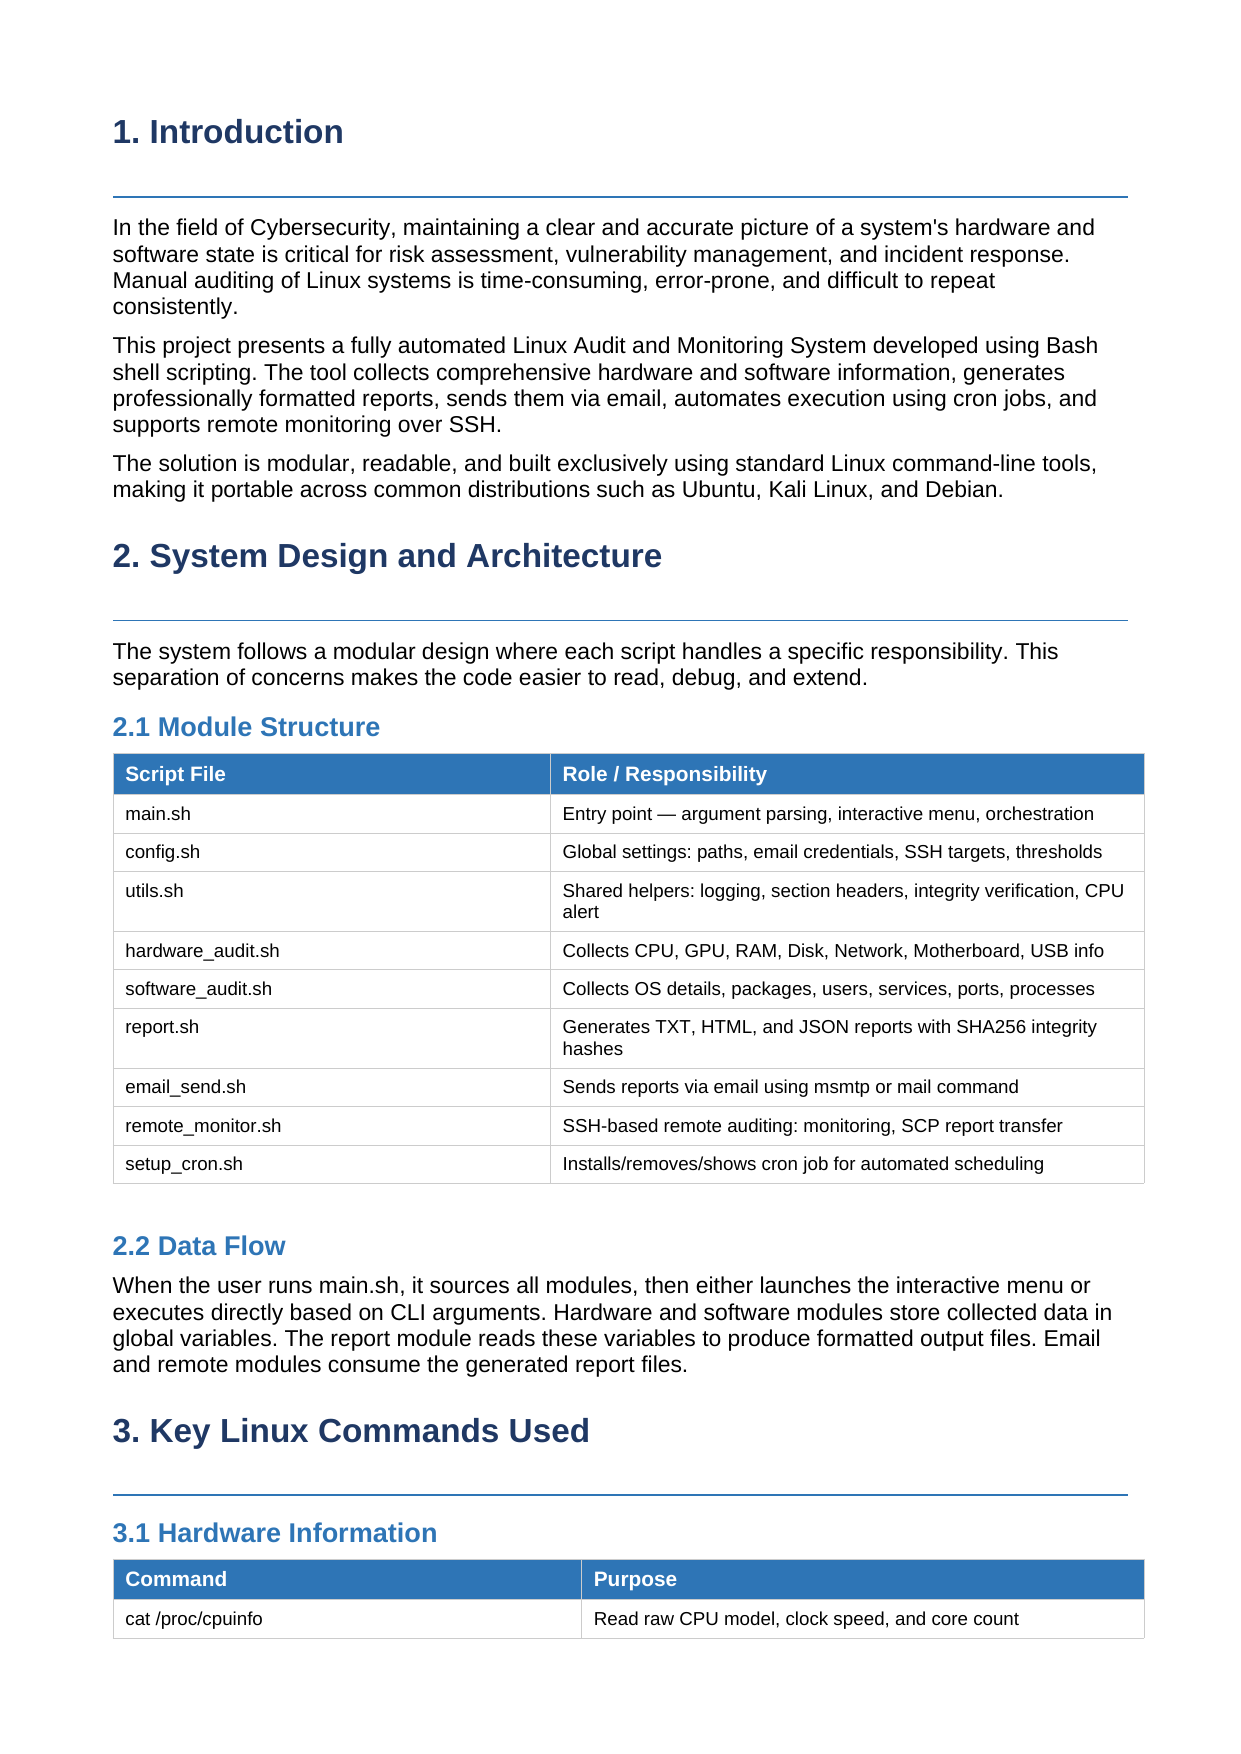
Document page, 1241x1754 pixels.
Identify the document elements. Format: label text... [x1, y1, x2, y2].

table_cell remote_monitor.sh [114, 1107, 550, 1144]
table_header Script File [114, 754, 550, 794]
table_cell config.sh [114, 834, 550, 871]
table_cell Shared helpers: logging, section headers, integrity verification, CPU alert [551, 872, 1144, 931]
table_cell Collects OS details, packages, users, services, ports, processes [551, 970, 1144, 1008]
table_cell SSH-based remote auditing: monitoring, SCP report transfer [551, 1107, 1144, 1144]
table_cell software_audit.sh [114, 970, 550, 1008]
table_cell Installs/removes/shows cron job for automated scheduling [551, 1146, 1144, 1183]
table_cell setup_cron.sh [114, 1146, 550, 1183]
table_cell email_send.sh [114, 1069, 550, 1106]
table_header Role / Responsibility [551, 754, 1144, 794]
text When the user runs main.sh, it sources all modules, then either launches the interactive menu or executes directly based on CLI arguments. Hardware and software modules store collected data in global variables. The report module reads these variables to produce formatted output files. Email and remote modules consume the generated report files. [112, 1272, 1128, 1377]
text In the field of Cybersecurity, maintaining a clear and accurate picture of a system's hardware and software state is critical for risk assessment, vulnerability management, and incident response. Manual auditing of Linux systems is time-consuming, error-prone, and difficult to repeat consistently. [112, 214, 1128, 320]
table_cell Sends reports via email using msmtp or mail command [551, 1069, 1144, 1106]
subtitle 3.1 Hardware Information [112, 1517, 1128, 1548]
table_cell cat /proc/cpuinfo [114, 1600, 581, 1638]
table_cell report.sh [114, 1009, 550, 1068]
subtitle 3. Key Linux Commands Used [112, 1411, 1128, 1449]
table_cell Entry point — argument parsing, interactive menu, orchestration [551, 795, 1144, 832]
text The solution is modular, readable, and built exclusively using standard Linux command-line tools, making it portable across common distributions such as Ubuntu, Kali Linux, and Debian. [112, 450, 1128, 503]
table_cell Collects CPU, GPU, RAM, Disk, Network, Motherboard, USB info [551, 932, 1144, 969]
table_header Command [114, 1560, 581, 1599]
text This project presents a fully automated Linux Audit and Monitoring System developed using Bash shell scripting. The tool collects comprehensive hardware and software information, generates professionally formatted reports, sends them via email, automates execution using cron jobs, and supports remote monitoring over SSH. [112, 332, 1128, 438]
subtitle 2.1 Module Structure [112, 711, 1128, 743]
table_cell hardware_audit.sh [114, 932, 550, 969]
subtitle 1. Introduction [112, 112, 1128, 151]
text The system follows a modular design where each script handles a specific responsibility. This separation of concerns makes the code easier to read, debug, and extend. [112, 638, 1128, 691]
subtitle 2.2 Data Flow [112, 1230, 1128, 1262]
table_cell Global settings: paths, email credentials, SSH targets, thresholds [551, 834, 1144, 871]
table_cell utils.sh [114, 872, 550, 931]
subtitle 2. System Design and Architecture [112, 536, 1128, 574]
table_cell Generates TXT, HTML, and JSON reports with SHA256 integrity hashes [551, 1009, 1144, 1068]
table_cell Read raw CPU model, clock speed, and core count [582, 1600, 1144, 1638]
table_header Purpose [582, 1560, 1144, 1599]
table_cell main.sh [114, 795, 550, 832]
